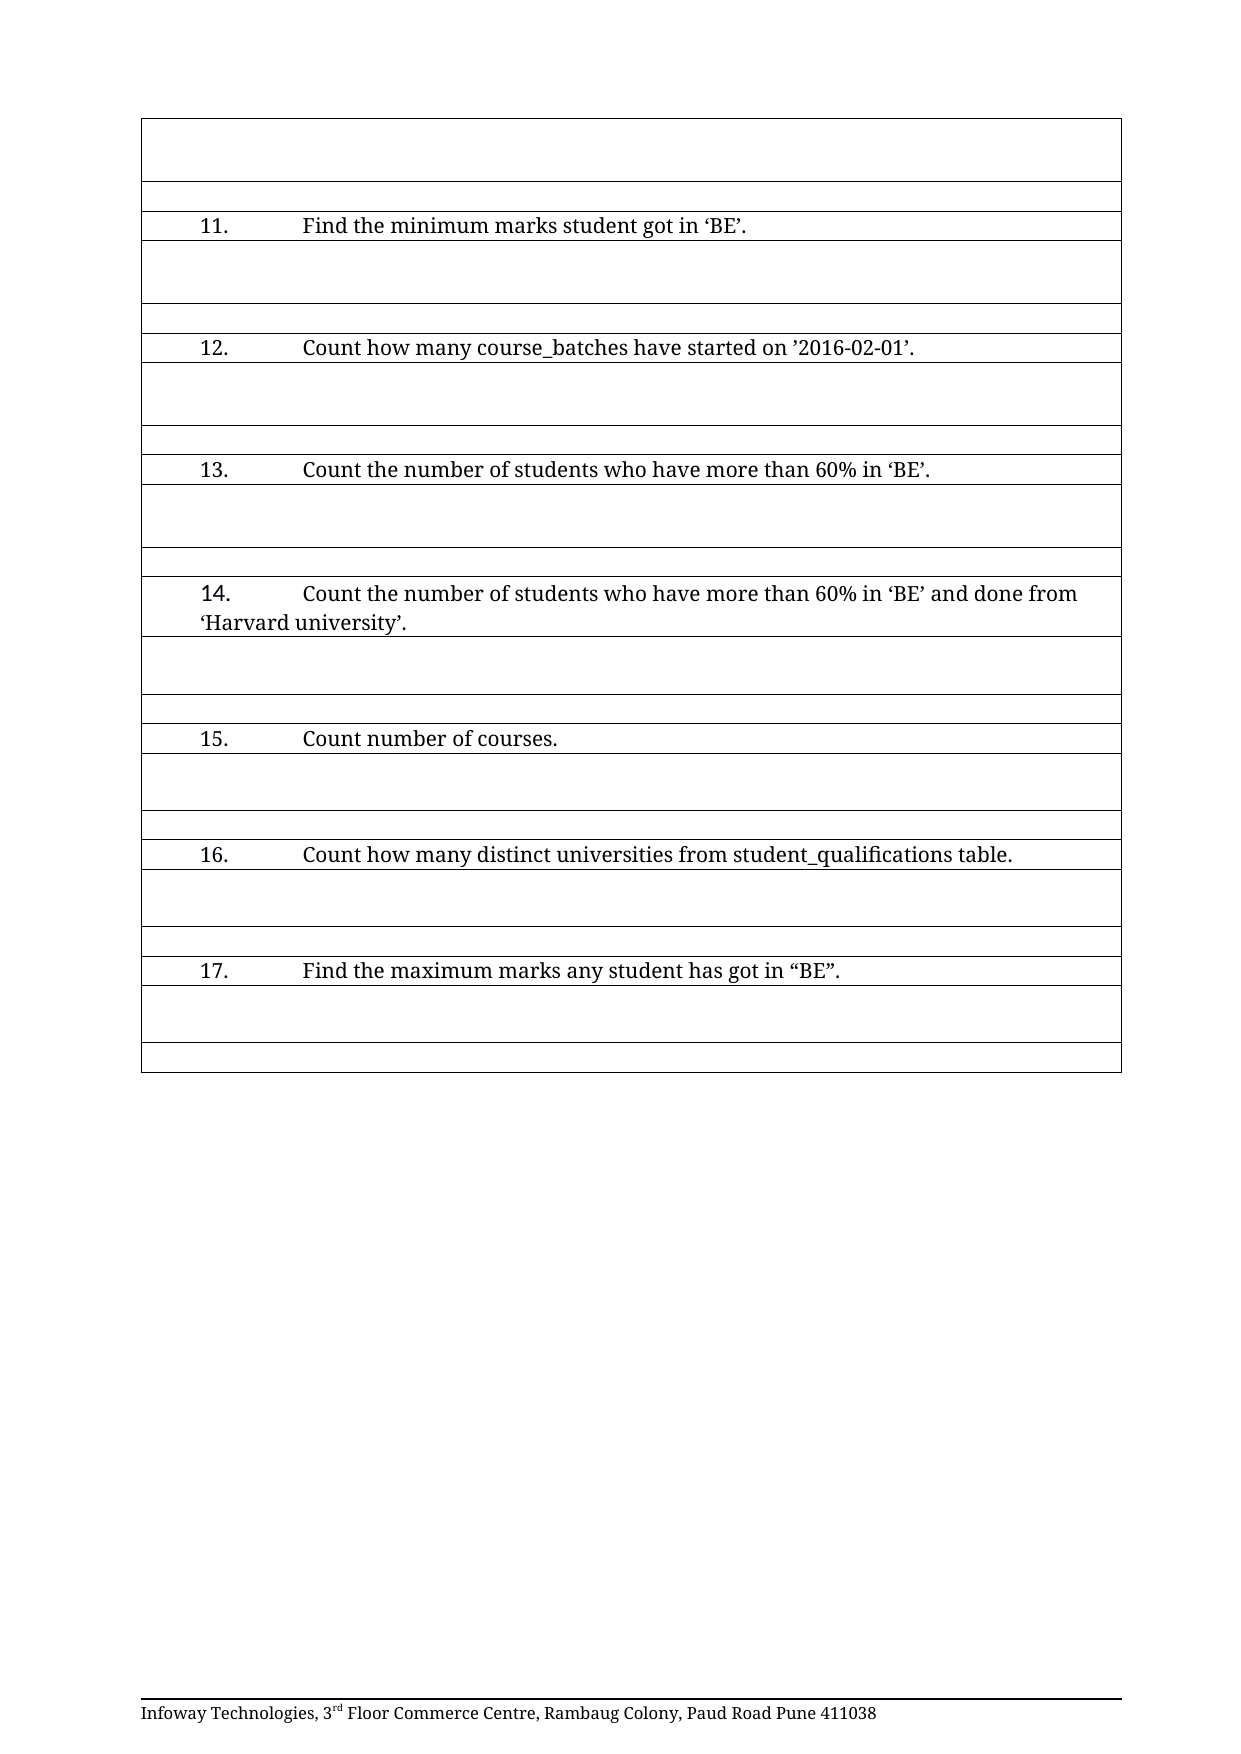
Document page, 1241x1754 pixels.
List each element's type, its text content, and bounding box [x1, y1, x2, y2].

table_cell [142, 986, 1121, 1042]
table_cell [142, 811, 1121, 839]
table_cell [142, 637, 1121, 693]
table_cell [142, 548, 1121, 576]
table_cell [142, 182, 1121, 211]
table_cell Find the maximum marks any student has got in “BE”. [142, 957, 1121, 985]
table_cell Count how many course_batches have started on ’2016-02-01’. [142, 334, 1121, 362]
table_cell Count the number of students who have more than 60% in ‘BE’. [142, 455, 1121, 484]
table_cell [142, 927, 1121, 956]
table_cell [142, 426, 1121, 454]
table_cell [142, 754, 1121, 810]
table_cell [142, 870, 1121, 926]
table_cell [142, 1043, 1121, 1072]
table_cell [142, 485, 1121, 547]
table_cell [142, 241, 1121, 303]
table_cell [142, 119, 1121, 181]
table_cell Count how many distinct universities from student_qualifications table. [142, 840, 1121, 869]
table_cell Find the minimum marks student got in ‘BE’. [142, 212, 1121, 240]
table_cell [142, 363, 1121, 425]
table_cell Count number of courses. [142, 724, 1121, 752]
table_cell [142, 695, 1121, 723]
table_cell Count the number of students who have more than 60% in ‘BE’ and done from ‘Harvard university’. [142, 577, 1121, 636]
table_cell [142, 304, 1121, 332]
